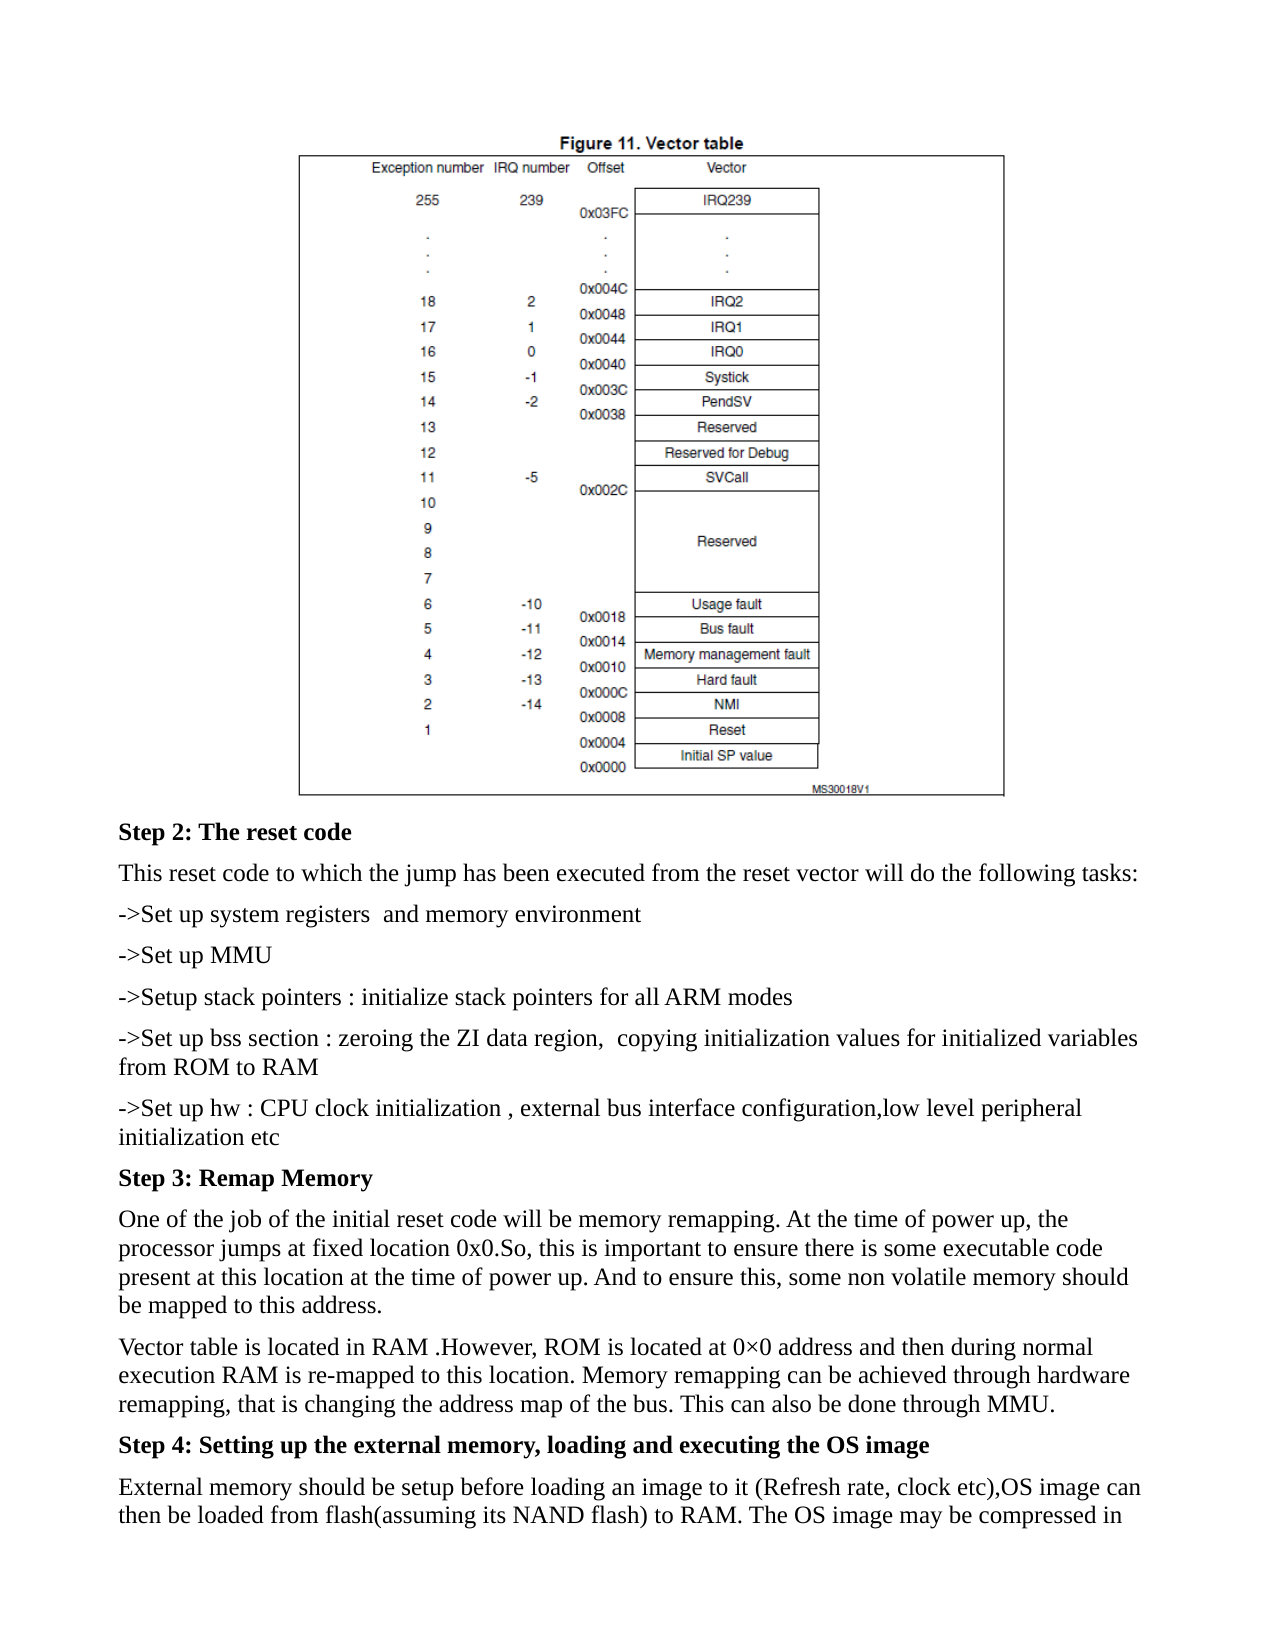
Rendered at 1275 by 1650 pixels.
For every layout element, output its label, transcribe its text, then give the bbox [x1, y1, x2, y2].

text External memory should be setup before loading an image to it (Refresh rate, clock etc),OS image can then be loaded from flash(assuming its NAND flash) to RAM. The OS image may be compressed in [118, 1472, 1157, 1529]
text ->Set up MMU [118, 941, 1157, 969]
text ->Set up hw : CPU clock initialization , external bus interface configuration,low level peripheral initialization etc [118, 1093, 1157, 1151]
text Vector table is located in RAM .However, ROM is located at 0×0 address and then during normal execution RAM is re-mapped to this location. Memory remapping can be achieved through hardware remapping, that is changing the address map of the bus. This can also be done through MMU. [118, 1332, 1157, 1418]
text ->Set up system registers and memory environment [118, 899, 1157, 928]
text One of the job of the initial reset code will be memory remapping. At the time of power up, the processor jumps at fixed location 0x0.So, this is important to ensure there is some executable code present at this location at the time of power up. And to ensure this, some non volatile memory should be mapped to this address. [118, 1204, 1157, 1319]
text This reset code to which the jump has been executed from the reset vector will do the following tasks: [118, 858, 1157, 887]
text Step 2: The reset code [118, 817, 1157, 846]
text ->Setup stack pointers : initialize stack pointers for all ARM modes [118, 982, 1157, 1011]
picture [252, 118, 1023, 806]
text Step 3: Remap Memory [118, 1163, 1157, 1192]
text ->Set up bss section : zeroing the ZI data region, copying initialization values for initialized variables from ROM to RAM [118, 1023, 1157, 1081]
text Step 4: Setting up the external memory, loading and executing the OS image [118, 1431, 1157, 1459]
